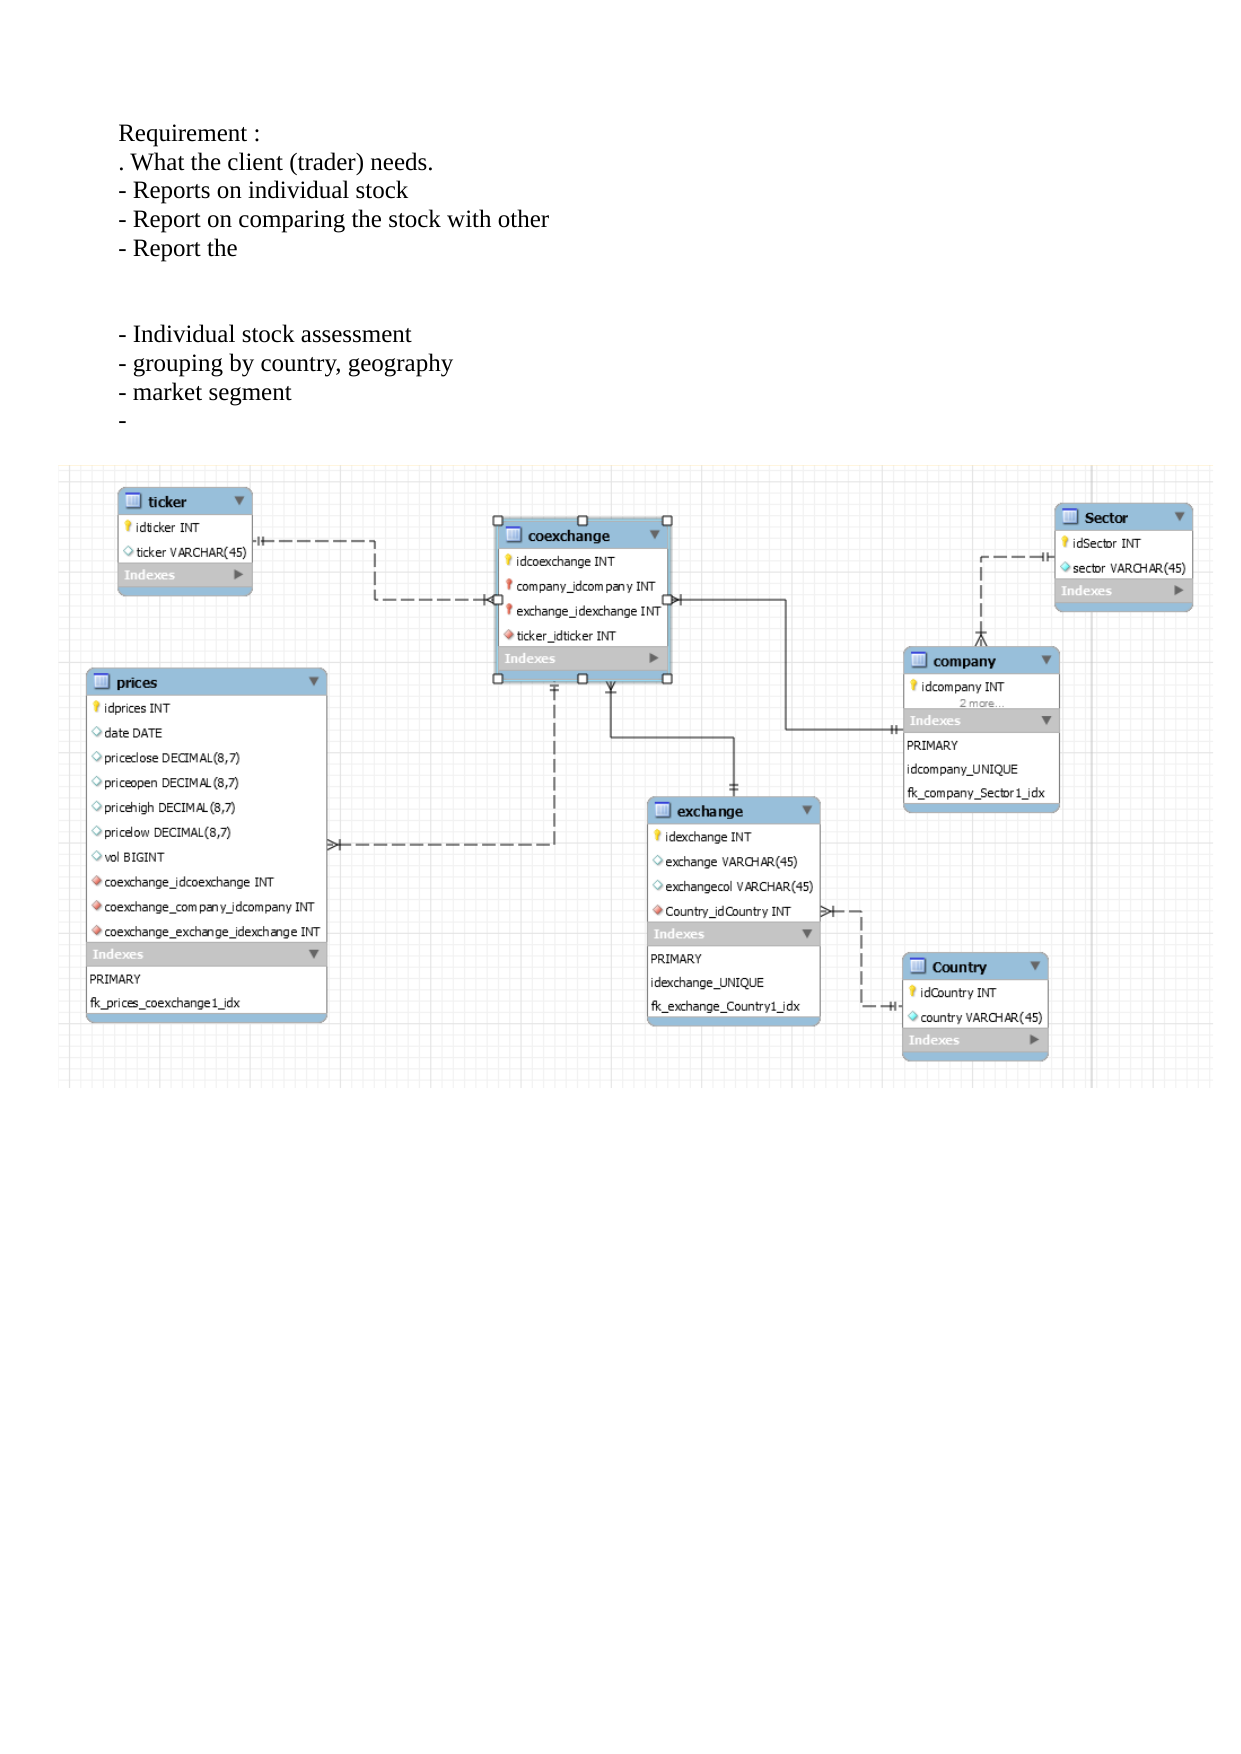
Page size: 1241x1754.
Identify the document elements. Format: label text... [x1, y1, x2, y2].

text - Report the [118, 233, 1122, 262]
picture [58, 465, 1214, 1088]
text - [118, 406, 1122, 434]
text - grouping by country, geography [118, 348, 1122, 377]
text - market segment [118, 377, 1122, 406]
text - Individual stock assessment [118, 319, 1122, 348]
text - Report on comparing the stock with other [118, 204, 1122, 233]
text Requirement : [118, 118, 1122, 147]
text . What the client (trader) needs. [118, 147, 1122, 176]
text - Reports on individual stock [118, 176, 1122, 204]
